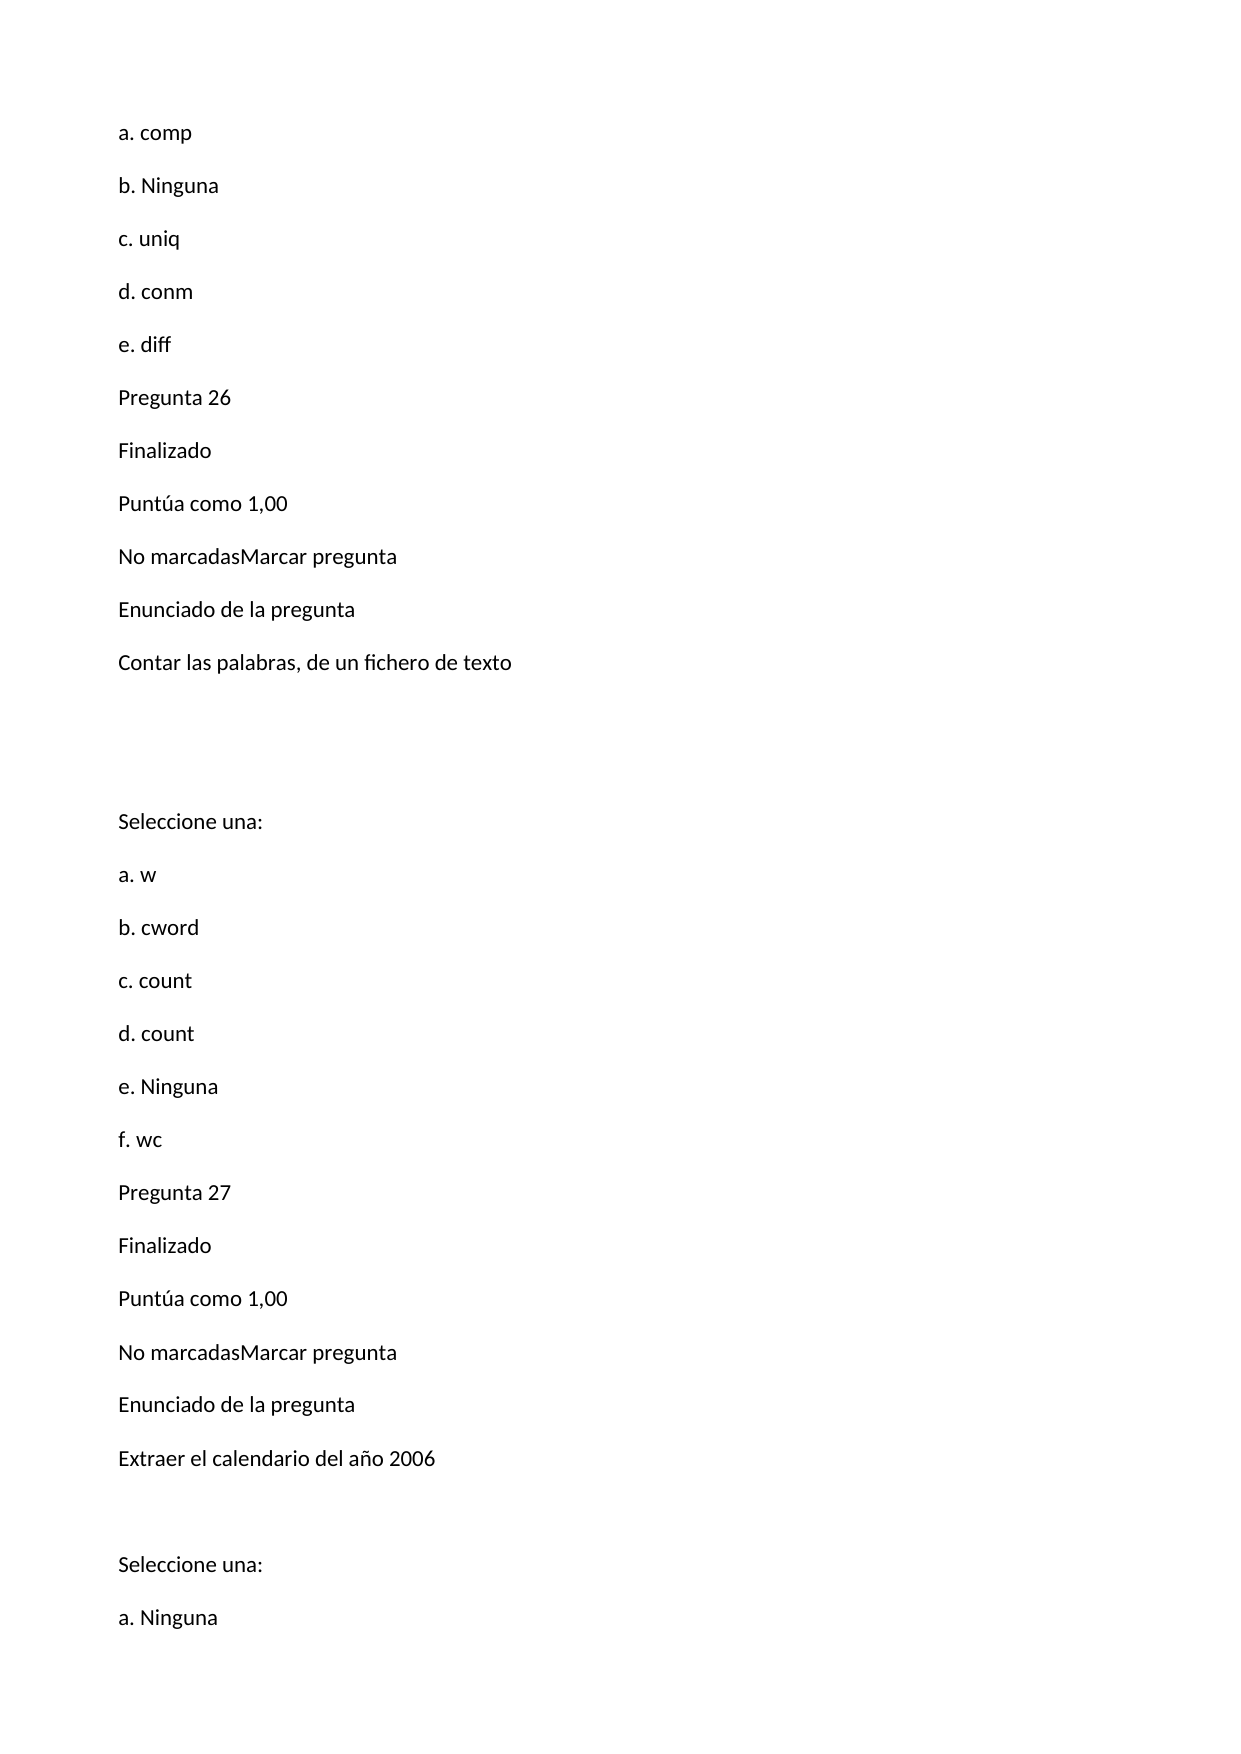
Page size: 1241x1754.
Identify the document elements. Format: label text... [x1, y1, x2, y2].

text c. uniq [118, 224, 1122, 252]
text Finalizado [118, 436, 1122, 464]
text Extraer el calendario del año 2006 [118, 1444, 1122, 1472]
text No marcadasMarcar pregunta [118, 1338, 1122, 1366]
text a. Ninguna [118, 1603, 1122, 1631]
text b. Ninguna [118, 171, 1122, 199]
text Puntúa como 1,00 [118, 489, 1122, 517]
text b. cword [118, 913, 1122, 941]
text Finalizado [118, 1232, 1122, 1259]
text e. Ninguna [118, 1072, 1122, 1101]
text Puntúa como 1,00 [118, 1284, 1122, 1313]
text a. w [118, 860, 1122, 888]
text Enunciado de la pregunta [118, 595, 1122, 623]
text e. diff [118, 330, 1122, 358]
text Enunciado de la pregunta [118, 1391, 1122, 1419]
text Seleccione una: [118, 807, 1122, 835]
text c. count [118, 966, 1122, 994]
text Contar las palabras, de un fichero de texto [118, 648, 1122, 676]
text d. conm [118, 277, 1122, 305]
text Pregunta 27 [118, 1178, 1122, 1207]
text No marcadasMarcar pregunta [118, 542, 1122, 570]
text Pregunta 26 [118, 383, 1122, 411]
text f. wc [118, 1126, 1122, 1153]
text d. count [118, 1019, 1122, 1047]
text Seleccione una: [118, 1550, 1122, 1578]
text a. comp [118, 118, 1122, 146]
